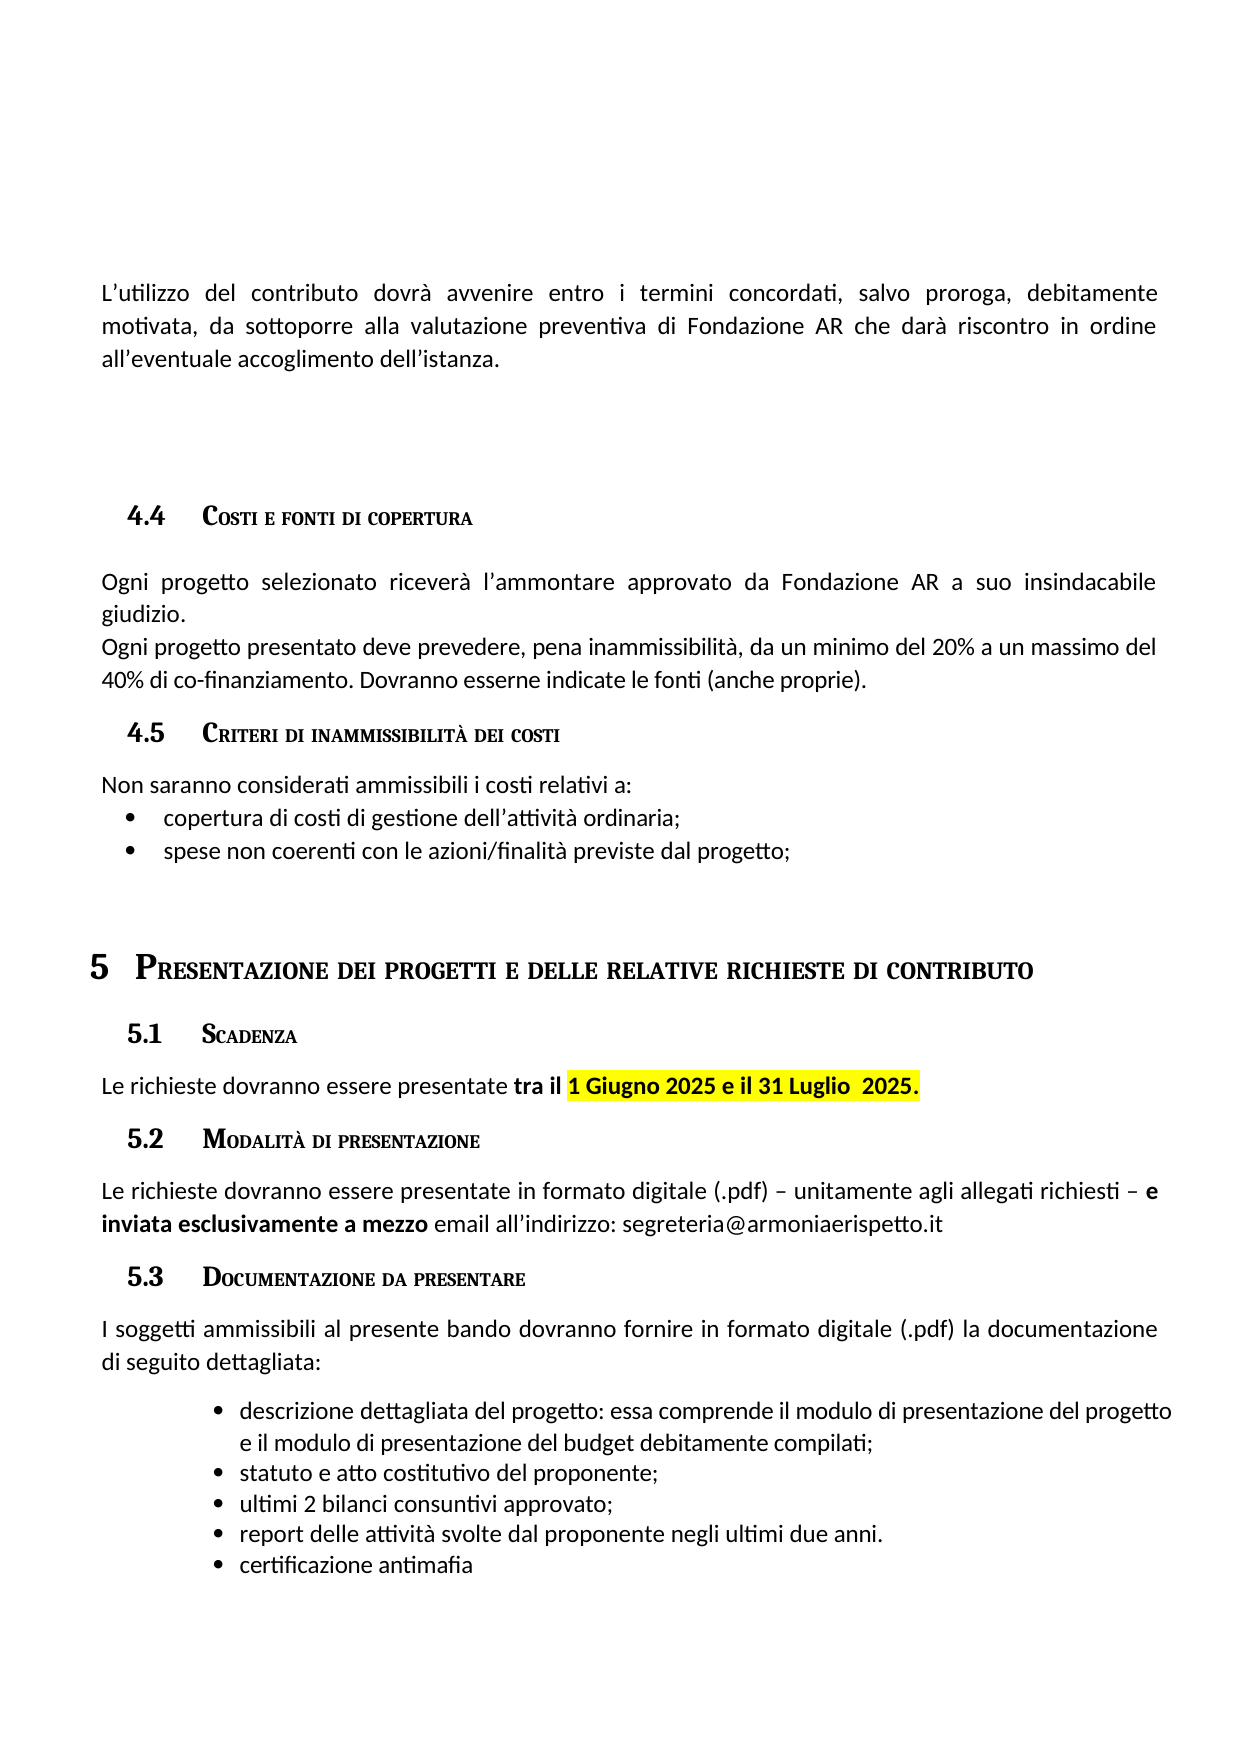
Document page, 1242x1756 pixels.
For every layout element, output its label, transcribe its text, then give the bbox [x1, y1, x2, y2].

subtitle Criteri di inammissibilità dei costi [127, 716, 1183, 750]
subtitle Documentazione da presentare [127, 1260, 1183, 1294]
text Non saranno considerati ammissibili i costi relativi a: [101, 769, 1183, 800]
subtitle Presentazione dei progetti e delle relative richieste di contributo [89, 946, 1046, 989]
subtitle Costi e fonti di copertura [127, 499, 1183, 533]
list spese non coerenti con le azioni/finalità previste dal progetto; [126, 836, 1183, 866]
text Ogni progetto selezionato riceverà l’ammontare approvato da Fondazione AR a suo insindacabile giudizio. [101, 566, 1158, 629]
list certificazione antimafia [214, 1549, 1183, 1579]
list descrizione dettagliata del progetto: essa comprende il modulo di presentazione del progetto e il modulo di presentazione del budget debitamente compilati; [214, 1395, 1183, 1457]
text I soggetti ammissibili al presente bando dovranno fornire in formato digitale (.pdf) la documentazione di seguito dettagliata: [101, 1313, 1158, 1376]
subtitle Scadenza [127, 1018, 1183, 1051]
text L’utilizzo del contributo dovrà avvenire entro i termini concordati, salvo proroga, debitamente motivata, da sottoporre alla valutazione preventiva di Fondazione AR che darà riscontro in ordine all’eventuale accoglimento dell’istanza. [101, 277, 1158, 373]
subtitle Modalità di presentazione [127, 1123, 1183, 1156]
text Le richieste dovranno essere presentate in formato digitale (.pdf) – unitamente agli allegati richiesti – e inviata esclusivamente a mezzo email all’indirizzo: segreteria@armoniaerispetto.it [101, 1175, 1158, 1239]
text Ogni progetto presentato deve prevedere, pena inammissibilità, da un minimo del 20% a un massimo del 40% di co-finanziamento. Dovranno esserne indicate le fonti (anche proprie). [101, 631, 1158, 695]
list report delle attività svolte dal proponente negli ultimi due anni. [214, 1518, 1183, 1549]
text Le richieste dovranno essere presentate tra il 1 Giugno 2025 e il 31 Luglio 2025. [101, 1070, 1183, 1101]
list statuto e atto costitutivo del proponente; [214, 1457, 1183, 1488]
list ultimi 2 bilanci consuntivi approvato; [214, 1488, 1183, 1518]
list copertura di costi di gestione dell’attività ordinaria; [126, 802, 1183, 833]
